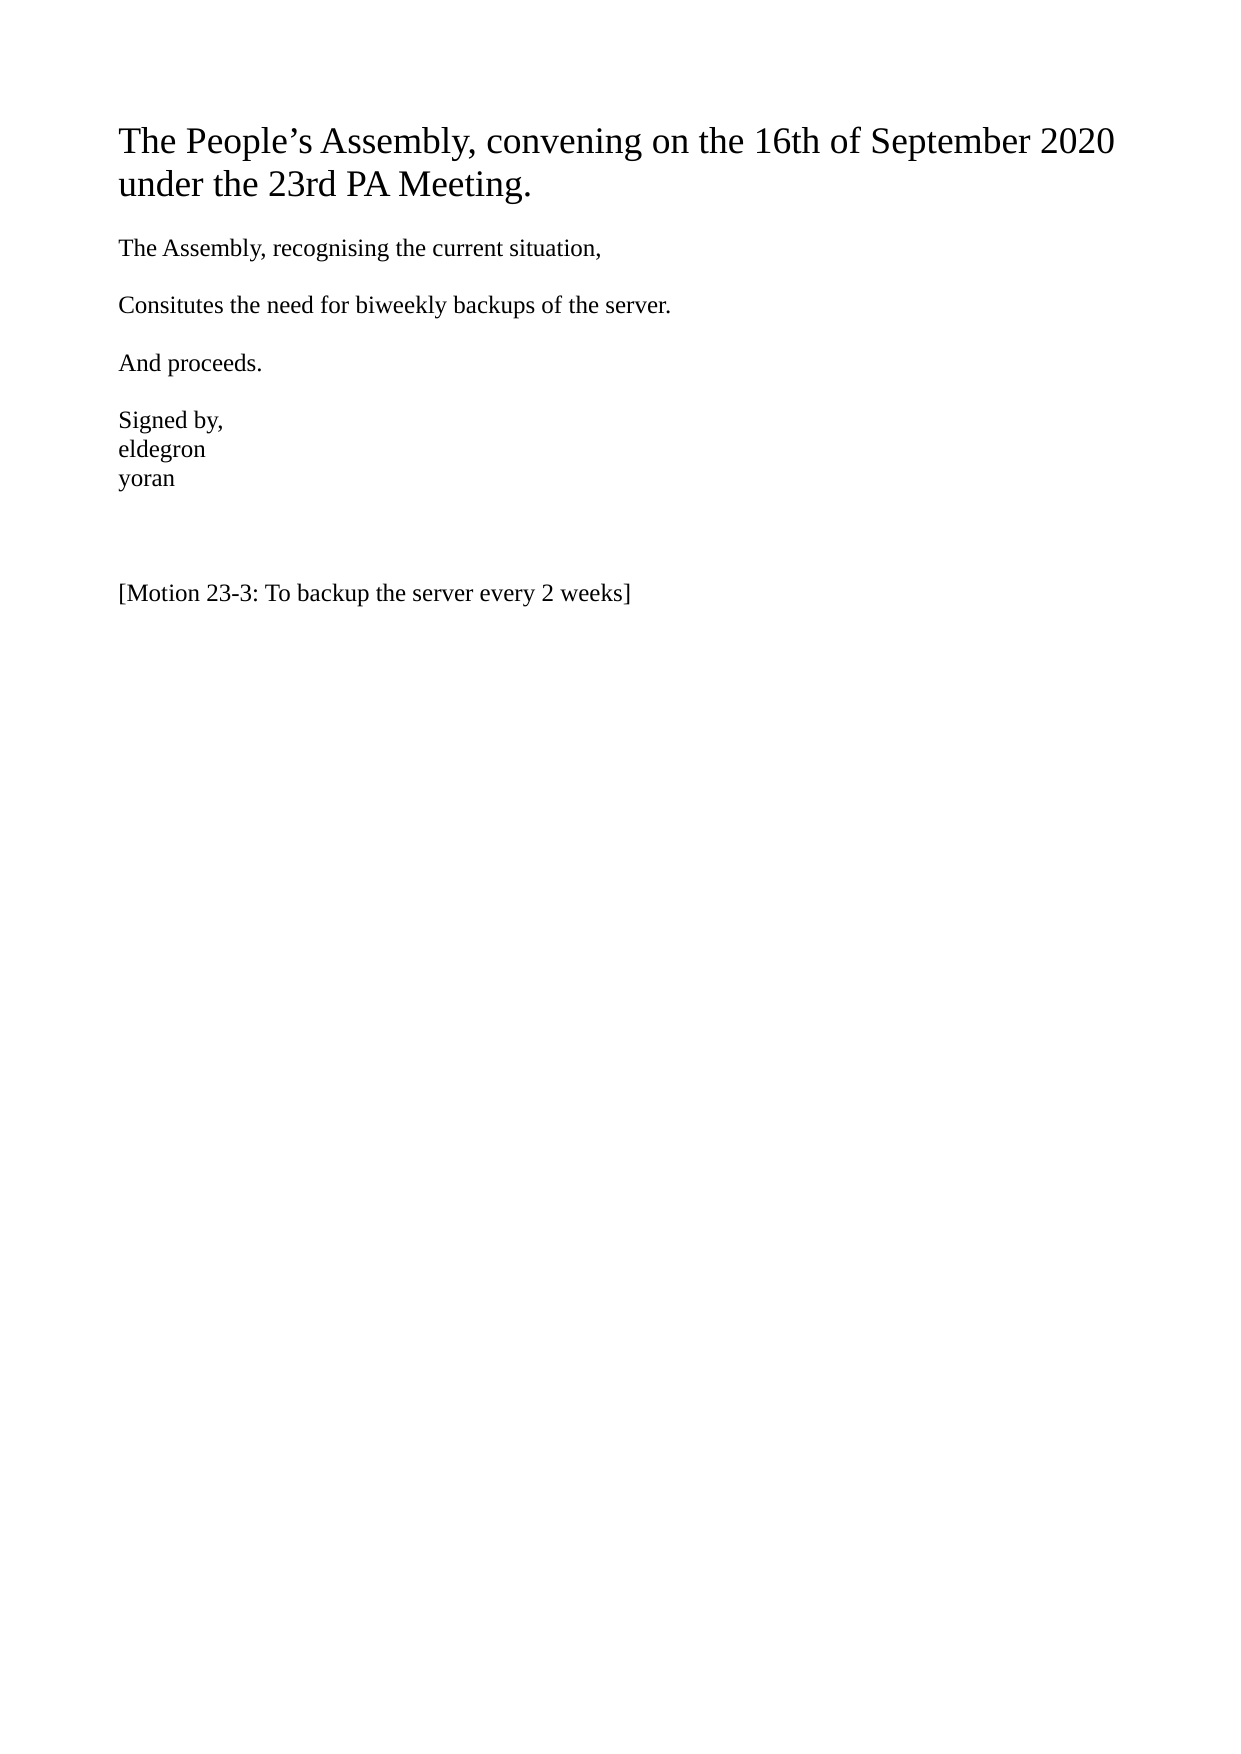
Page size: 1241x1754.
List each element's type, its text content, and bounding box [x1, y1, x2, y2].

text Consitutes the need for biweekly backups of the server. [118, 291, 1122, 319]
text Signed by, [118, 406, 1122, 434]
text And proceeds. [118, 348, 1122, 377]
text eldegron [118, 434, 1122, 463]
text yoran [118, 463, 1122, 492]
text The People’s Assembly, convening on the 16th of September 2020 under the 23rd PA Meeting. [118, 118, 1122, 204]
text [Motion 23-3: To backup the server every 2 weeks] [118, 578, 1122, 607]
text The Assembly, recognising the current situation, [118, 233, 1122, 262]
